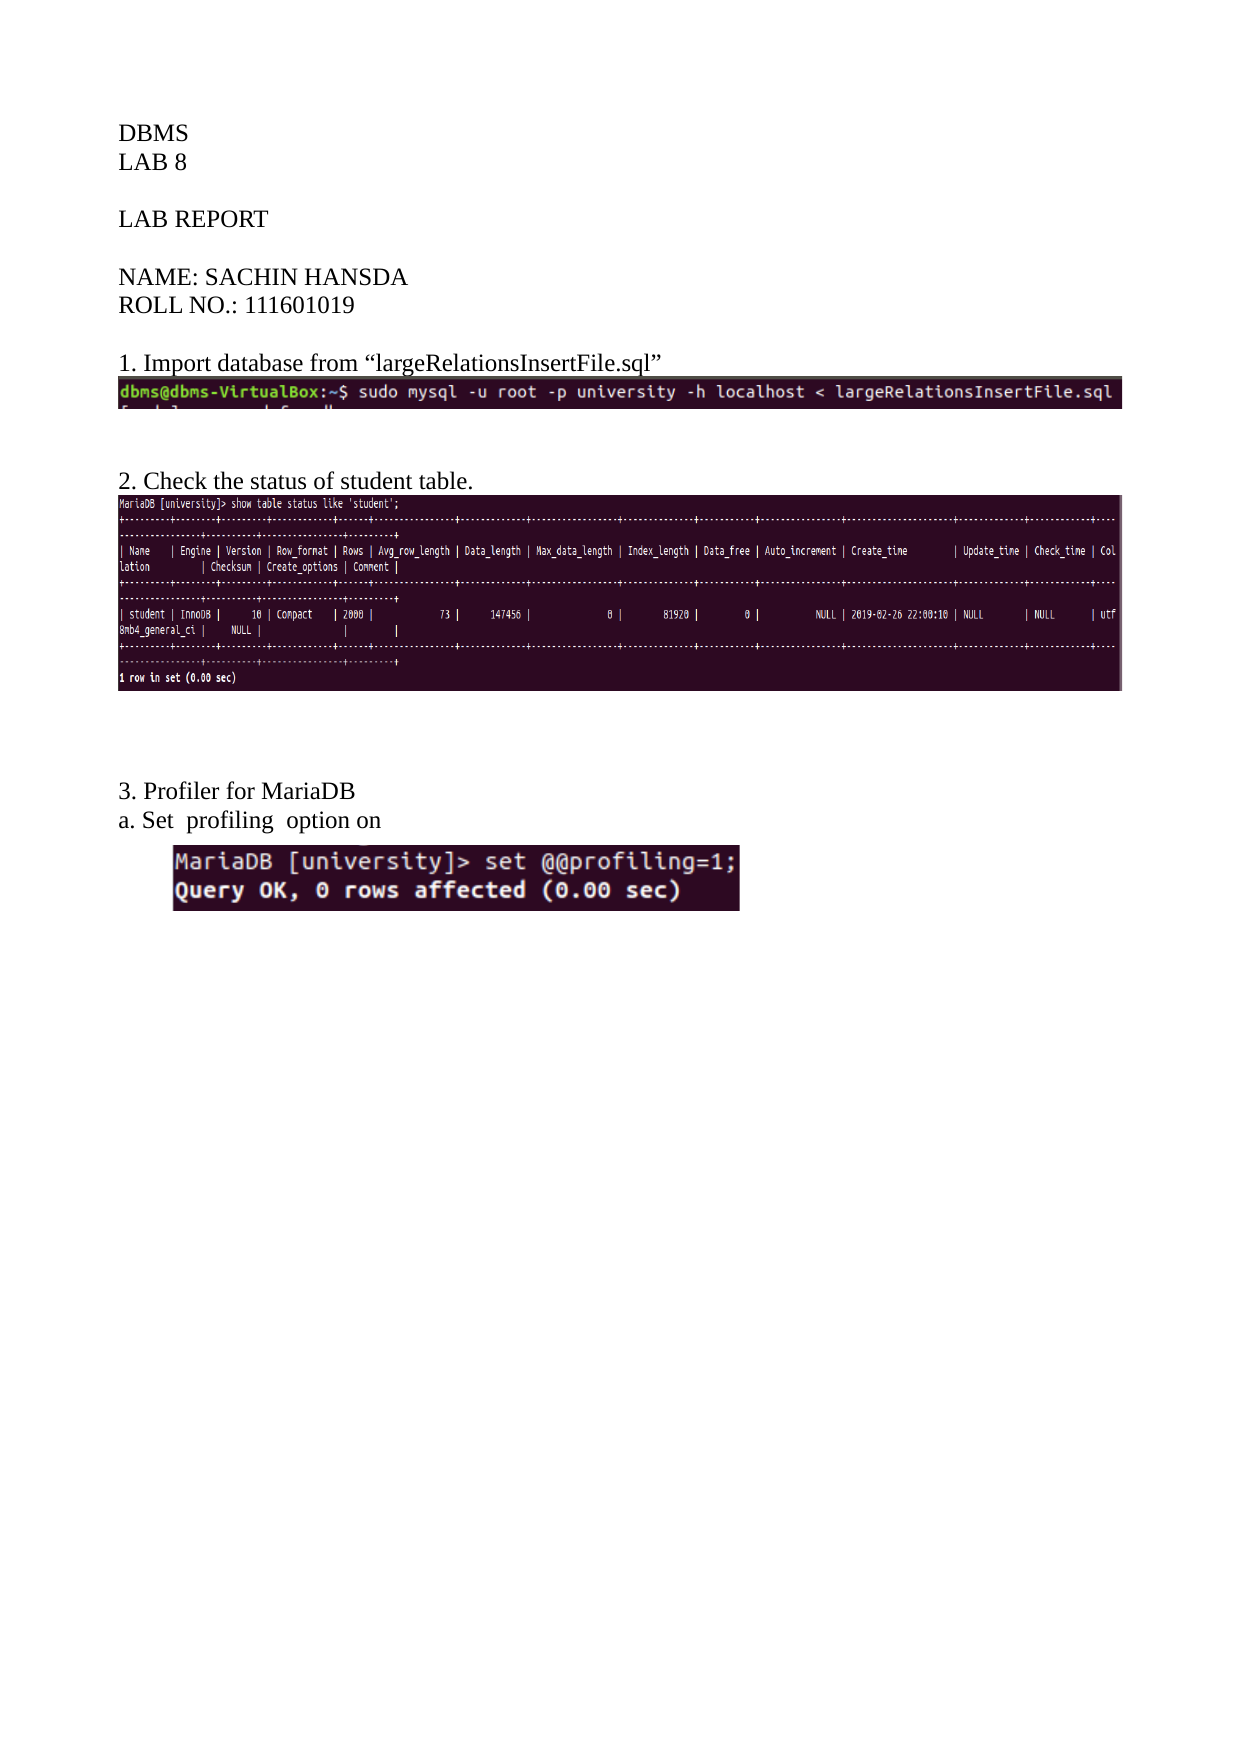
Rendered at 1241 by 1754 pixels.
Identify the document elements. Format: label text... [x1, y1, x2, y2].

text LAB REPORT [118, 204, 1122, 233]
text NAME: SACHIN HANSDA [118, 262, 1122, 291]
picture [172, 845, 740, 911]
text 1. Import database from “largeRelationsInsertFile.sql” [118, 348, 1122, 376]
picture [118, 495, 1123, 691]
text DBMS [118, 118, 1122, 147]
text a. Set ​ profiling ​ option on [118, 805, 1122, 834]
text 3. Profiler for MariaDB [118, 776, 1122, 805]
text ROLL NO.: 111601019 [118, 291, 1122, 319]
text LAB 8 [118, 147, 1122, 176]
picture [118, 376, 1123, 409]
text 2. Check the status of student table. [118, 466, 1122, 495]
